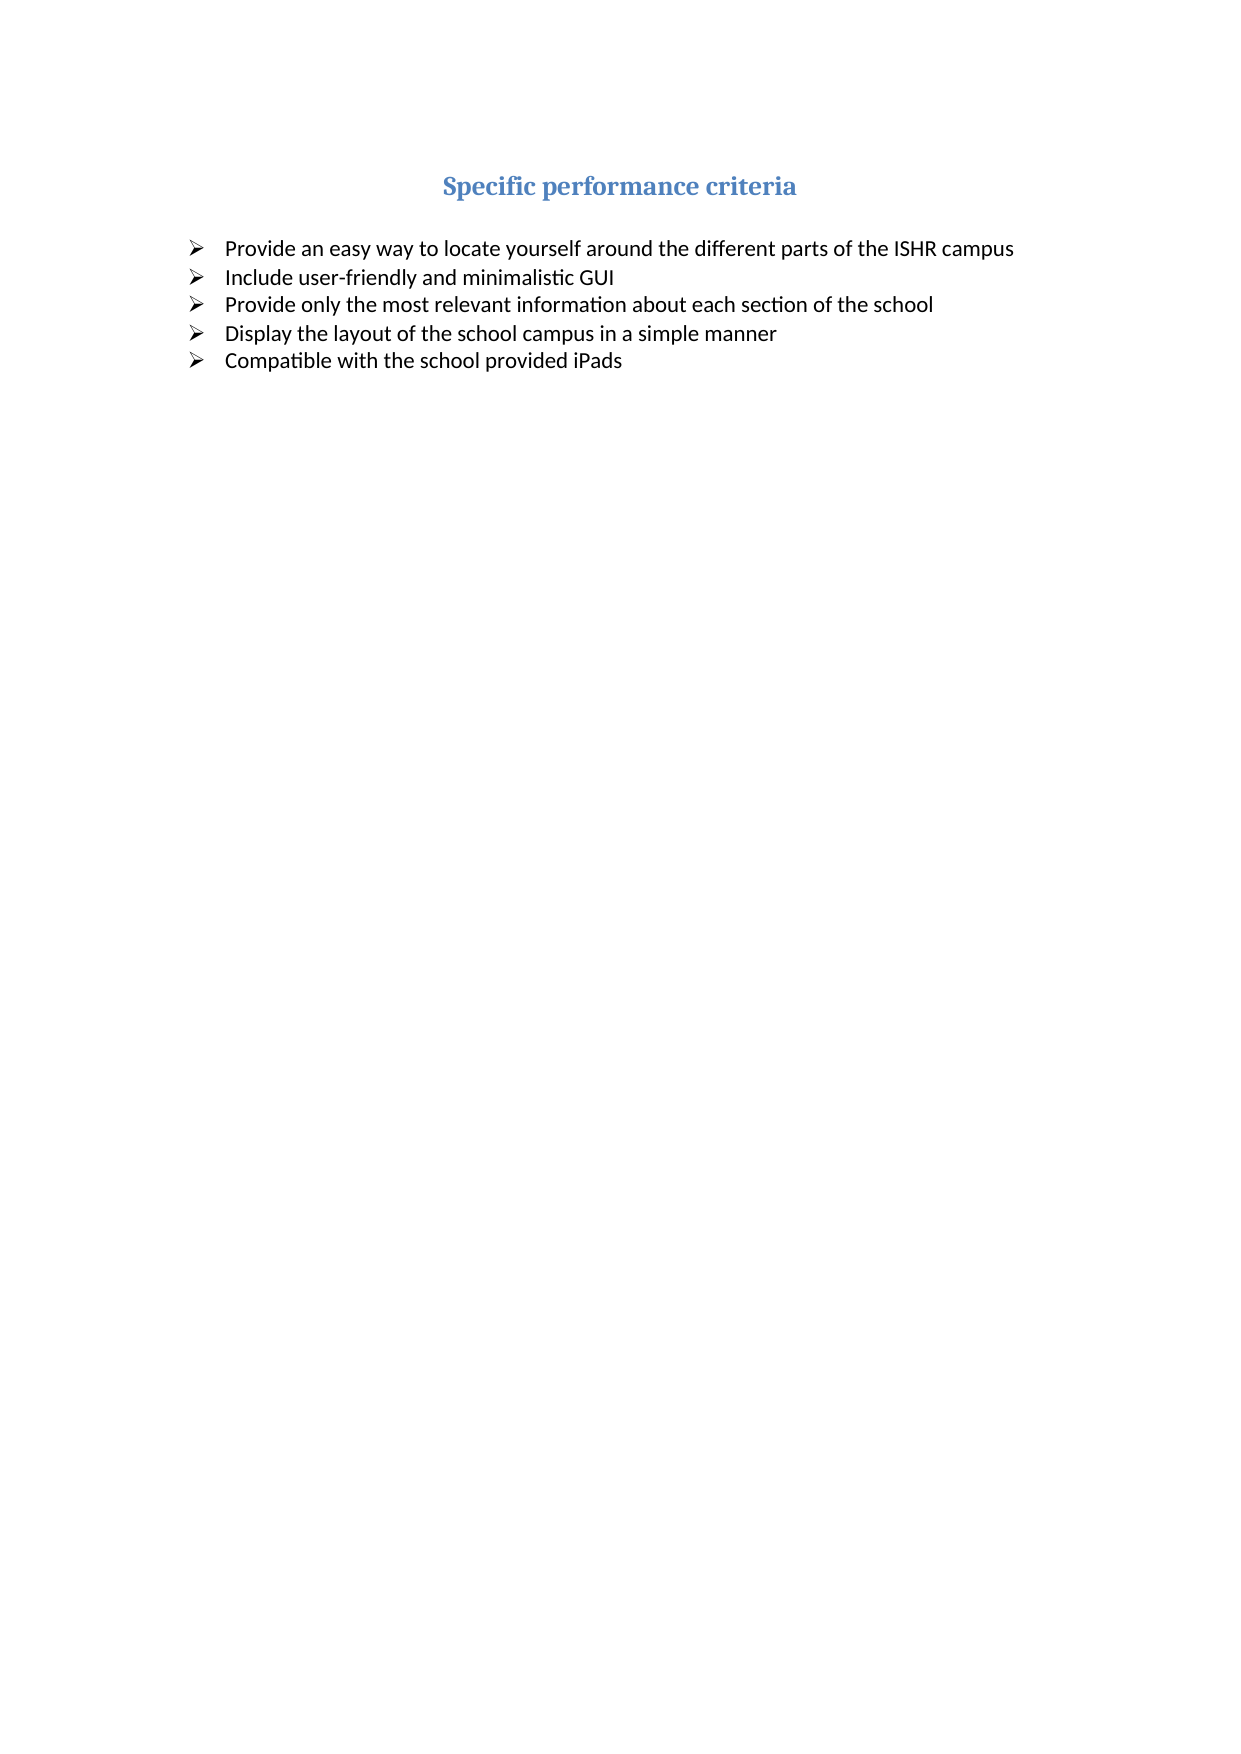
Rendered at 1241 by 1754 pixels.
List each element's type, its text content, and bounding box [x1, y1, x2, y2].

subtitle Specific performance criteria [150, 171, 1090, 202]
list Display the layout of the school campus in a simple manner [187, 319, 1090, 347]
list Include user-friendly and minimalistic GUI [187, 263, 1090, 291]
list Compatible with the school provided iPads [187, 347, 1090, 375]
list Provide an easy way to locate yourself around the different parts of the ISHR campus [187, 234, 1090, 263]
list Provide only the most relevant information about each section of the school [187, 291, 1090, 319]
